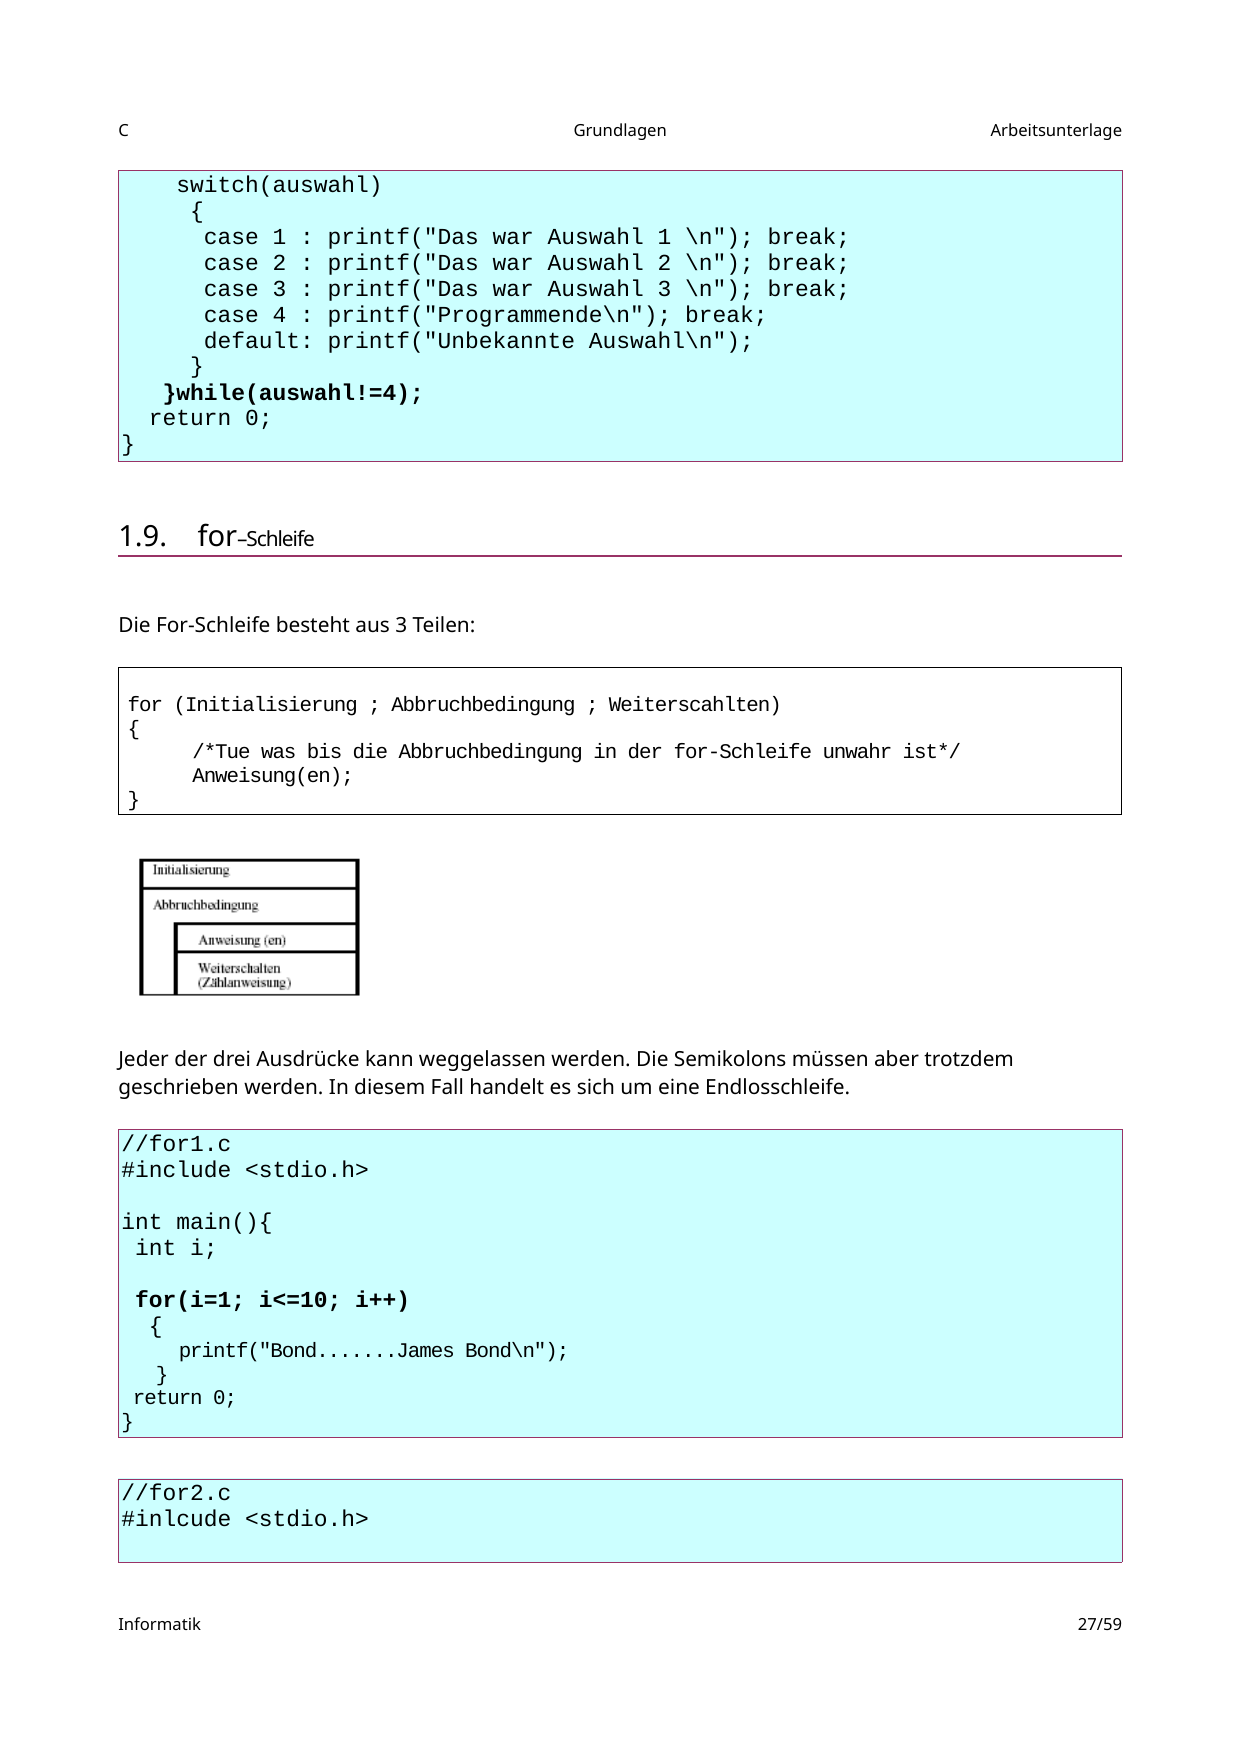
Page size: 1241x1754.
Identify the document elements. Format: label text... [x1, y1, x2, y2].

text int main(){ [119, 1181, 1122, 1233]
text [119, 1530, 1122, 1562]
text int i; for(i=1; i<=10; i++) { [119, 1233, 1122, 1337]
picture [134, 852, 368, 1007]
text //for1.c #include <stdio.h> [119, 1130, 1122, 1181]
text Die For-Schleife besteht aus 3 Teilen: [118, 610, 1122, 639]
subtitle for–Schleife [118, 515, 1122, 555]
text case 1 : printf("Das war Auswahl 1 \n"); break; case 2 : printf("Das war Auswahl 2 \n"); break; case 3 : printf("Das war Auswahl 3 \n"); break; case 4 : printf("Programmende\n"); break; default: printf("Unbekannte Auswahl\n"); } }while(auswahl!=4); return 0; } [119, 222, 1122, 461]
text //for2.c #inlcude <stdio.h> [119, 1480, 1122, 1530]
text geschrieben werden. In diesem Fall handelt es sich um eine Endlosschleife. [118, 1072, 1122, 1101]
text printf("Bond.......James Bond\n"); } return 0; } [119, 1337, 1122, 1437]
text switch(auswahl) { [119, 171, 1122, 222]
text for (Initialisierung ; Abbruchbedingung ; Weiterscahlten) { /*Tue was bis die Abbruchbedingung in der for-Schleife unwahr ist*/ Anweisung(en); } [119, 668, 1121, 814]
text Jeder der drei Ausdrücke kann weggelassen werden. Die Semikolons müssen aber trotzdem [118, 1044, 1122, 1072]
